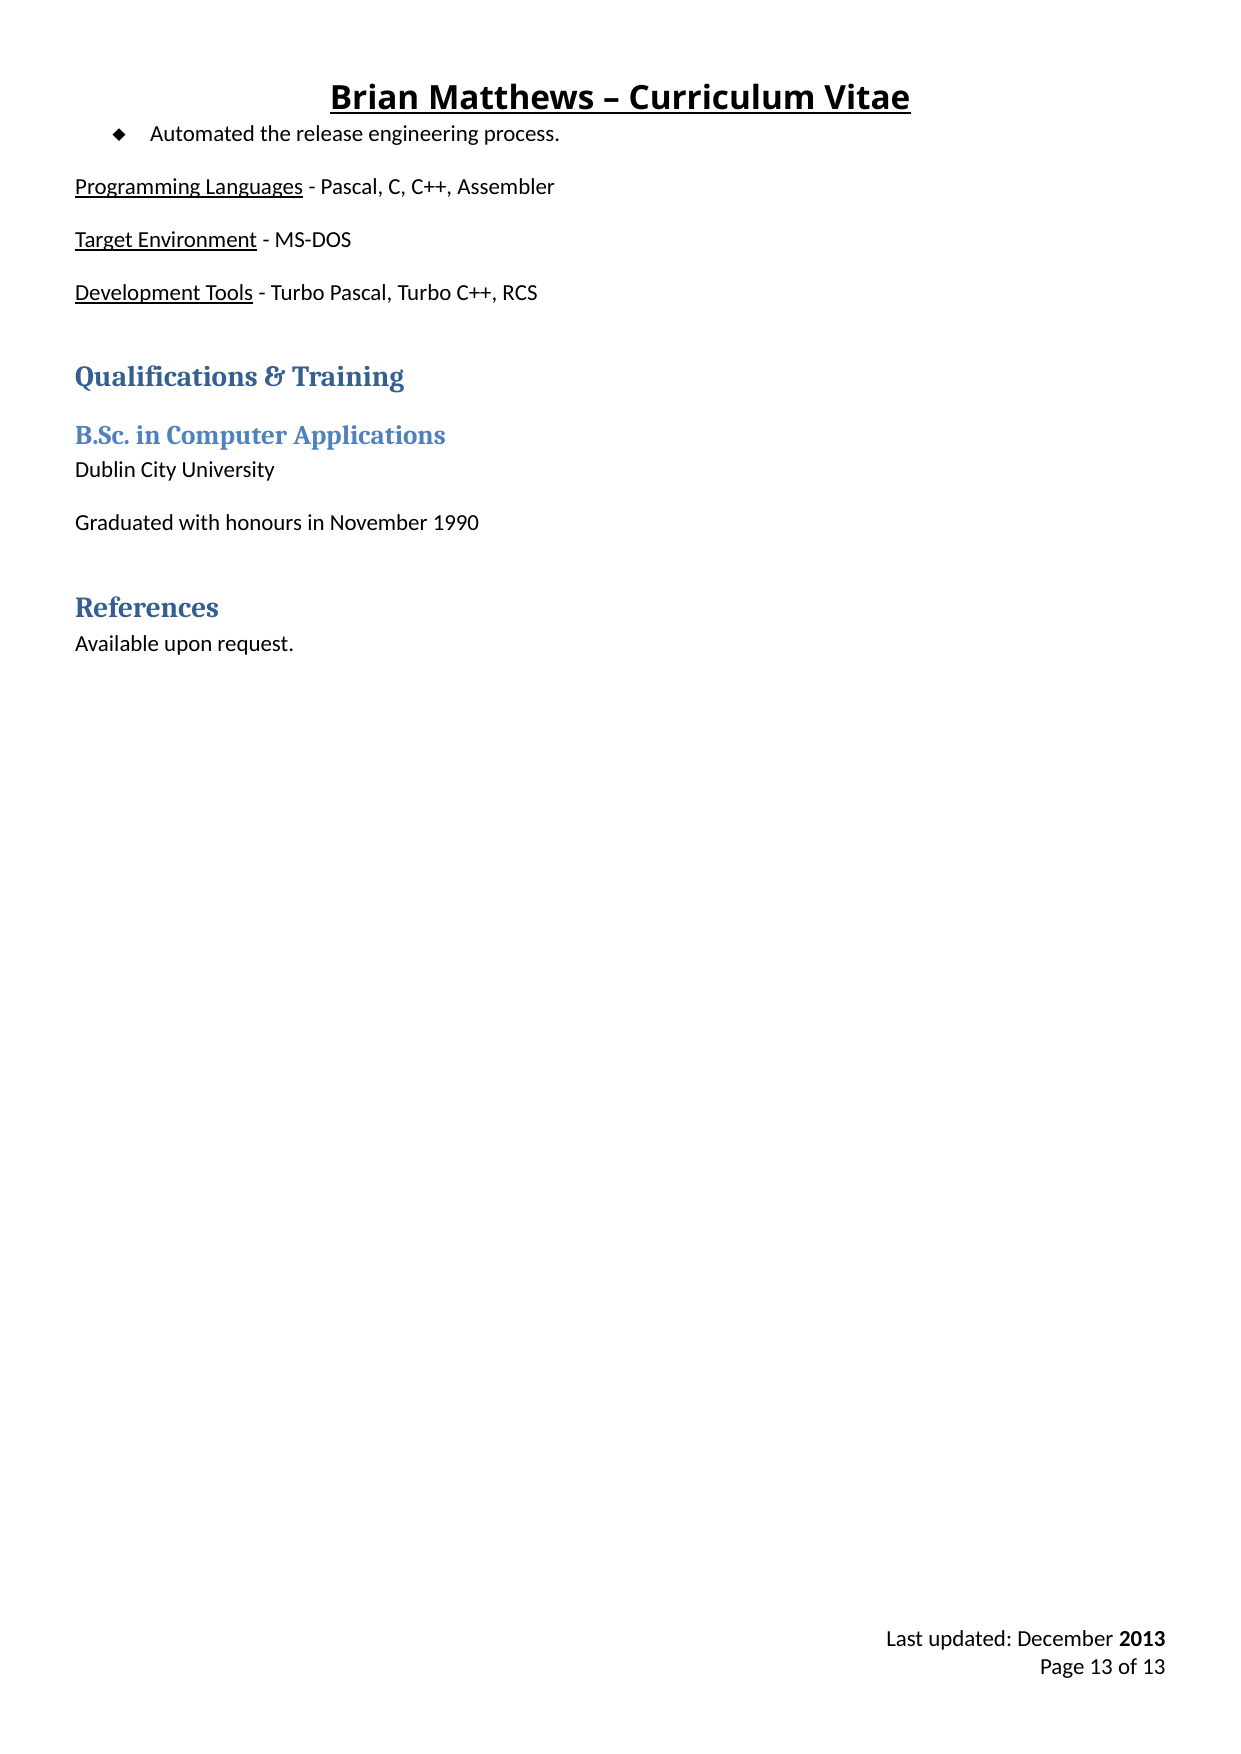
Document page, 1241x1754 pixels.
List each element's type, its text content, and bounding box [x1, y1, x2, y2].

subtitle Qualifications & Training [75, 360, 1165, 394]
subtitle B.Sc. in Computer Applications [75, 420, 1165, 451]
text Development Tools - Turbo Pascal, Turbo C++, RCS [75, 278, 1165, 306]
list Automated the release engineering process. [112, 119, 1165, 147]
text Available upon request. [75, 629, 1165, 657]
text Dublin City University [75, 456, 1165, 483]
text Graduated with honours in November 1990 [75, 508, 1165, 537]
text Target Environment - MS-DOS [75, 225, 1165, 253]
text Programming Languages - Pascal, C, C++, Assembler [75, 172, 1165, 200]
subtitle References [75, 591, 1165, 624]
